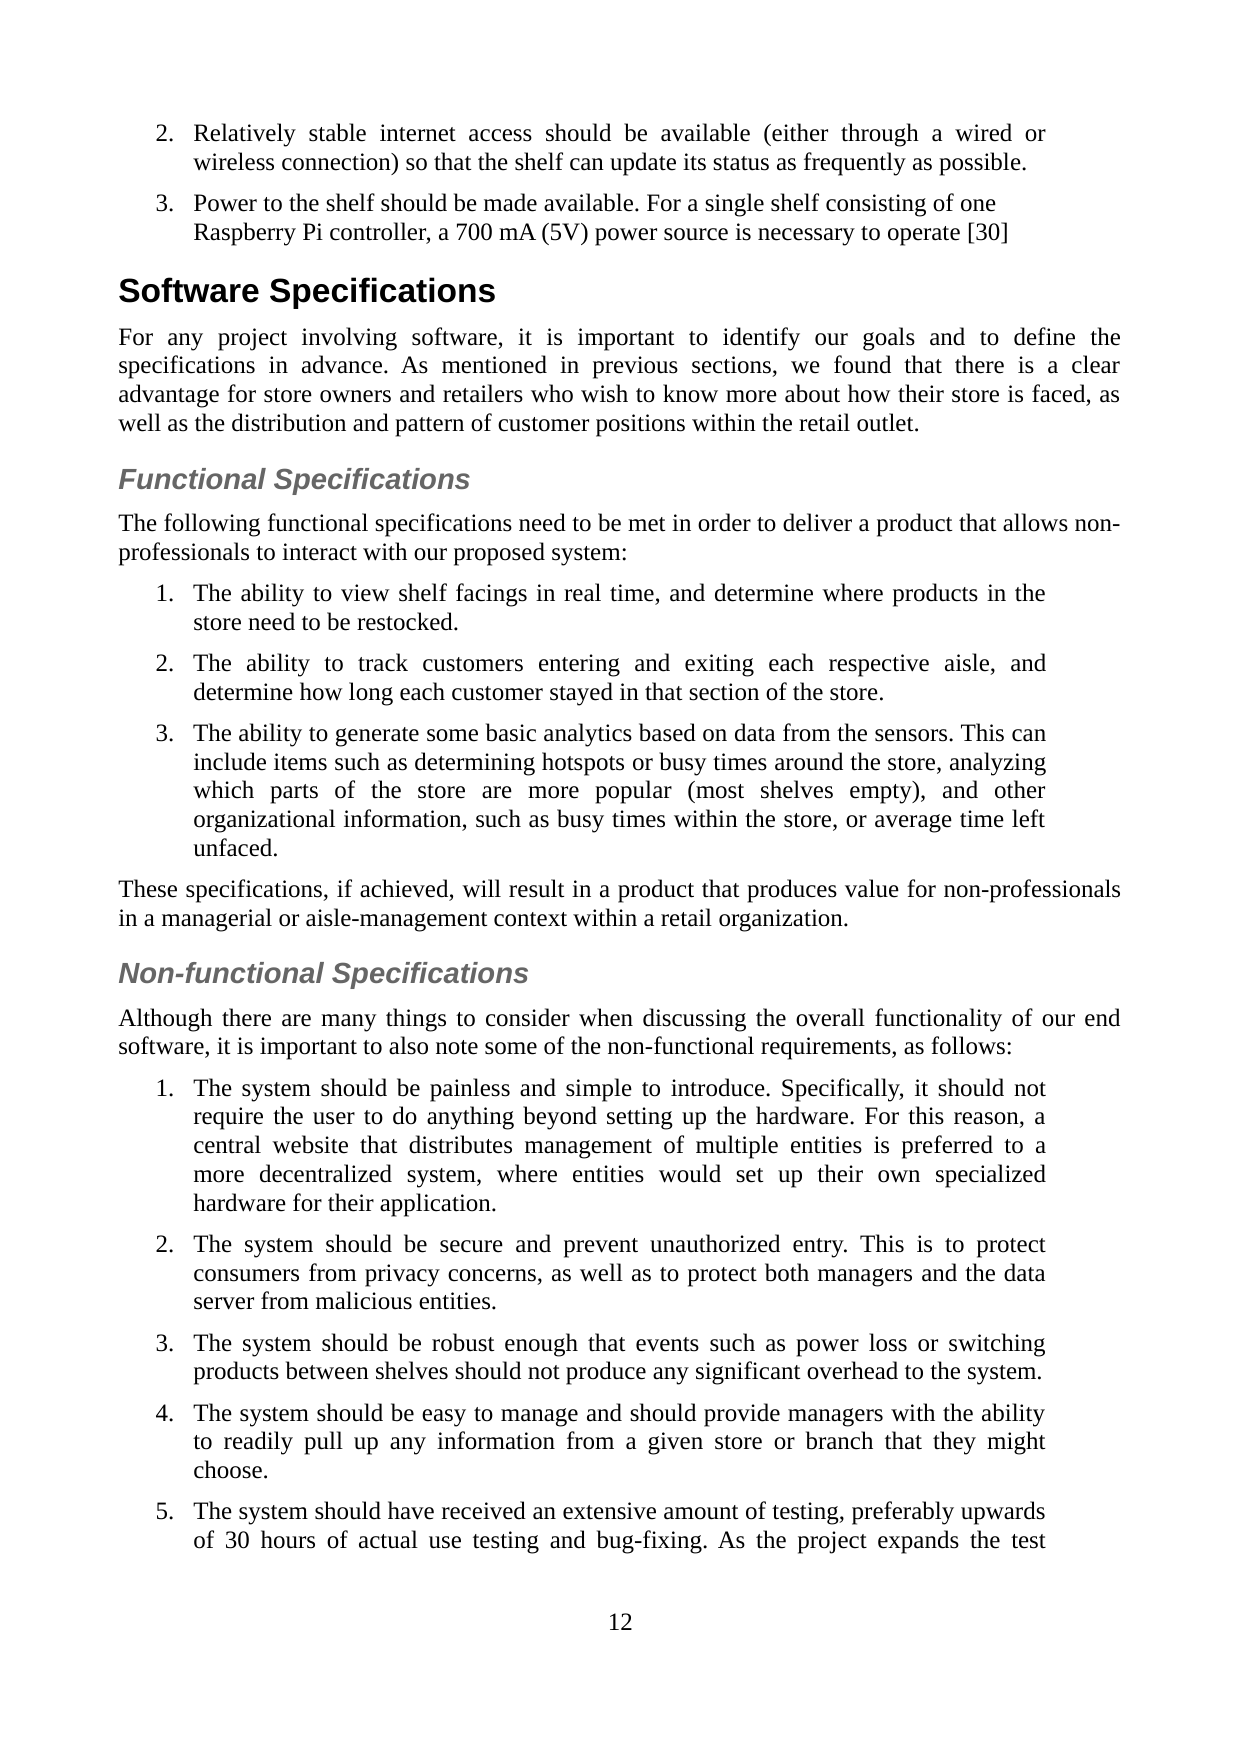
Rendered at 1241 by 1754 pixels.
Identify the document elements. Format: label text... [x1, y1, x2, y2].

subtitle Non-functional Specifications [118, 957, 1122, 990]
list The ability to view shelf facings in real time, and determine where products in the store need to be restocked. [155, 578, 1047, 635]
list The system should be painless and simple to introduce. Specifically, it should not require the user to do anything beyond setting up the hardware. For this reason, a central website that distributes management of multiple entities is preferred to a more decentralized system, where entities would set up their own specialized hardware for their application. [155, 1073, 1047, 1216]
subtitle Software Specifications [118, 271, 1122, 309]
list Power to the shelf should be made available. For a single shelf consisting of one Raspberry Pi controller, a 700 mA (5V) power source is necessary to operate [30] [155, 188, 1047, 246]
text For any project involving software, it is important to identify our goals and to define the specifications in advance. As mentioned in previous sections, we found that there is a clear advantage for store owners and retailers who wish to know more about how their store is faced, as well as the distribution and pattern of customer positions within the retail outlet. [118, 322, 1122, 437]
text These specifications, if achieved, will result in a product that produces value for non-professionals in a managerial or aisle-management context within a retail organization. [118, 874, 1122, 932]
list The system should be robust enough that events such as power loss or switching products between shelves should not produce any significant overhead to the system. [155, 1328, 1047, 1385]
subtitle Functional Specifications [118, 462, 1122, 495]
list The system should be easy to manage and should provide managers with the ability to readily pull up any information from a given store or branch that they might choose. [155, 1398, 1047, 1484]
list The ability to track customers entering and exiting each respective aisle, and determine how long each customer stayed in that section of the store. [155, 648, 1047, 705]
text Although there are many things to consider when discussing the overall functionality of our end software, it is important to also note some of the non-functional requirements, as follows: [118, 1003, 1122, 1060]
text The following functional specifications need to be met in order to deliver a product that allows non-professionals to interact with our proposed system: [118, 508, 1122, 565]
list Relatively stable internet access should be available (either through a wired or wireless connection) so that the shelf can update its status as frequently as possible. [155, 118, 1047, 176]
list The ability to generate some basic analytics based on data from the sensors. This can include items such as determining hotspots or busy times around the store, analyzing which parts of the store are more popular (most shelves empty), and other organizational information, such as busy times within the store, or average time left unfaced. [155, 718, 1047, 862]
list The system should be secure and prevent unauthorized entry. This is to protect consumers from privacy concerns, as well as to protect both managers and the data server from malicious entities. [155, 1229, 1047, 1315]
list The system should have received an extensive amount of testing, preferably upwards of 30 hours of actual use testing and bug-fixing. As the project expands the test [155, 1496, 1047, 1554]
